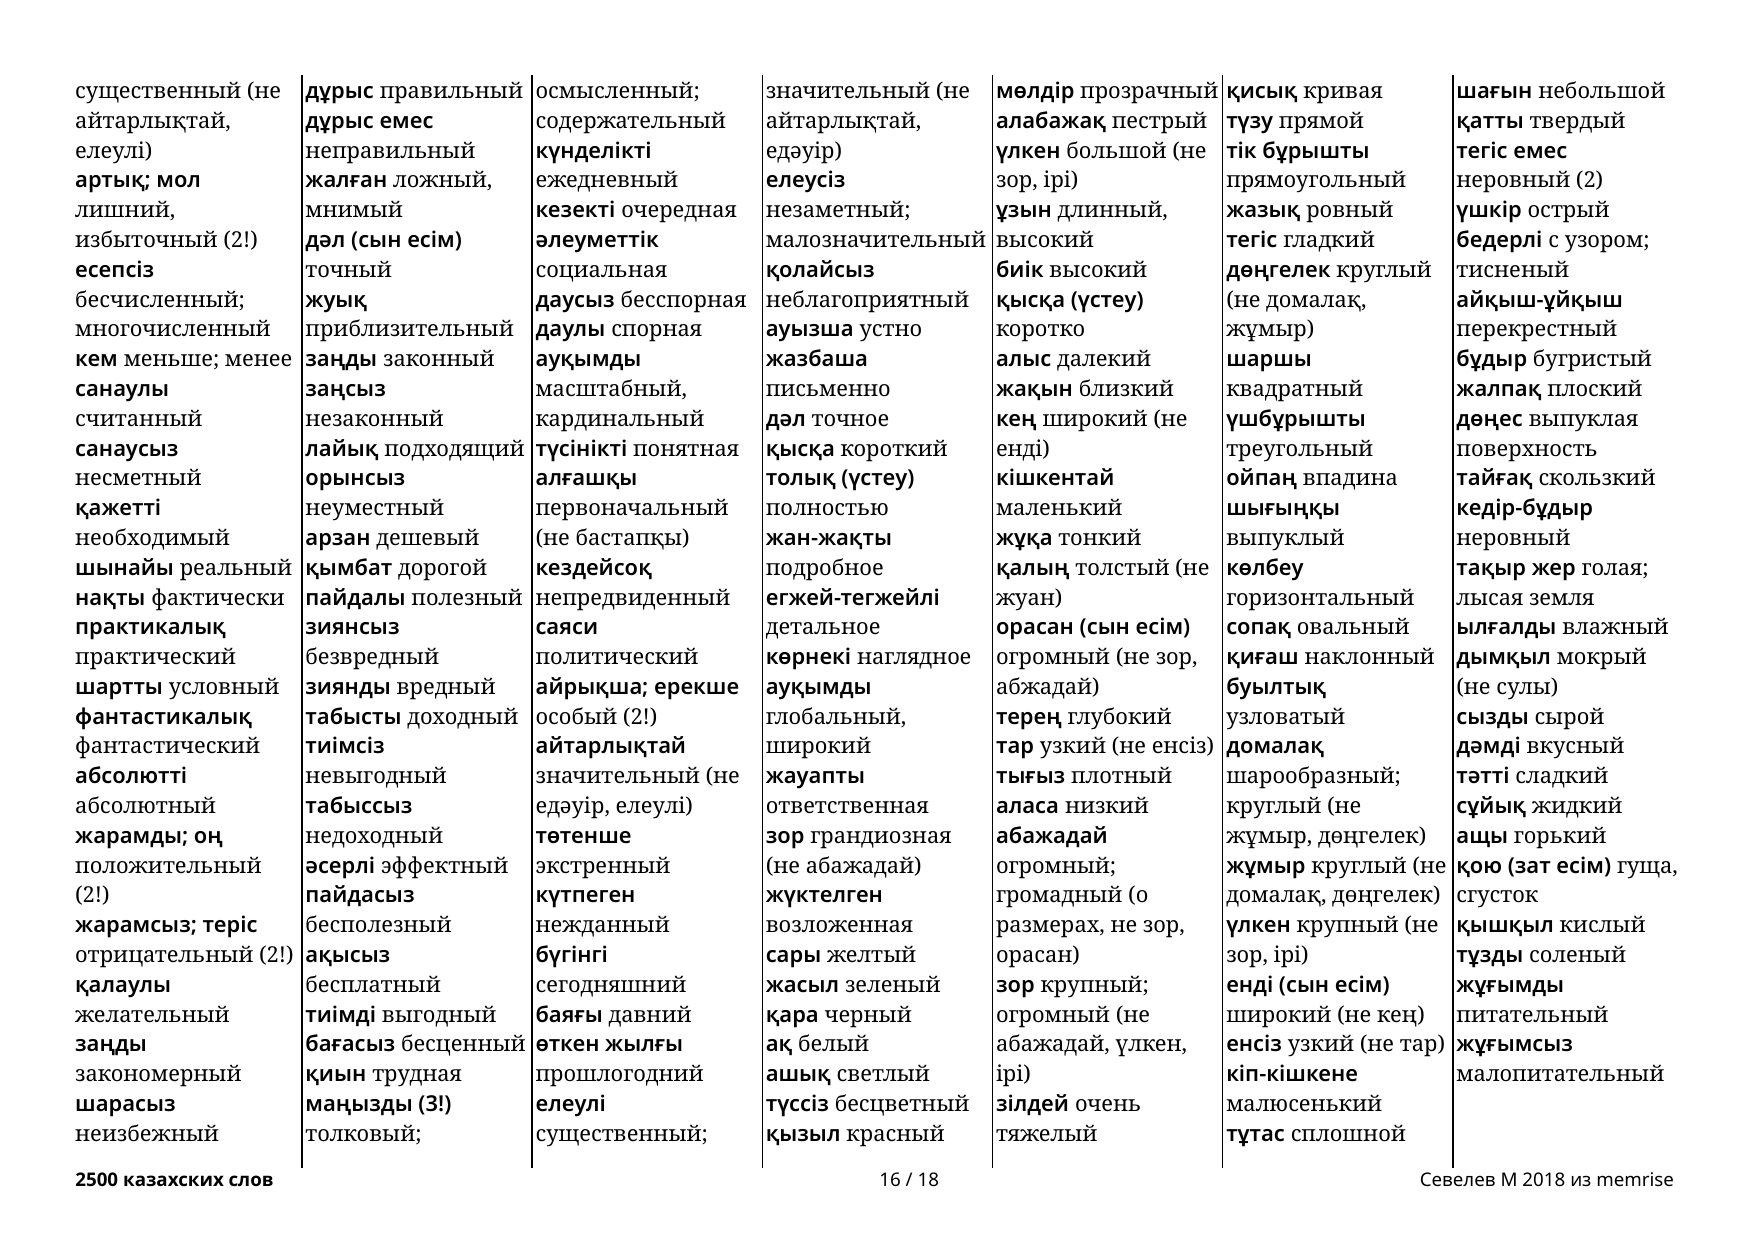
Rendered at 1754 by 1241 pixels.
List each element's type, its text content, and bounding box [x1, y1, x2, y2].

text қысқа короткий [766, 432, 988, 462]
text қою (зат есім) гуща, сгусток [1456, 849, 1679, 909]
text тиімсіз невыгодный [305, 730, 528, 790]
text табысты доходный [305, 701, 528, 730]
text тұтас сплошной [1226, 1118, 1449, 1147]
text түзу прямой [1226, 105, 1449, 134]
text айқыш-ұйқыш перекрестный [1456, 283, 1679, 343]
text айрықша; ерекше особый (2!) [535, 671, 758, 730]
text сары желтый [766, 939, 988, 969]
text пайдасыз бесполезный [305, 879, 528, 939]
text шартты условный [75, 671, 298, 701]
text үшкір острый [1456, 194, 1679, 224]
text кедір-бұдыр неровный [1456, 492, 1679, 552]
text жұғымсыз малопитательный [1456, 1028, 1679, 1088]
text шығыңқы выпуклый [1226, 492, 1449, 552]
text дұрыс емес неправильный [305, 105, 528, 164]
text қысқа (үстеу) коротко [996, 283, 1218, 343]
text буылтық узловатый [1226, 671, 1449, 730]
text заңсыз незаконный [305, 373, 528, 432]
text алыс далекий [996, 343, 1218, 373]
text осмысленный; содержательный [535, 75, 758, 134]
text заңды закономерный [75, 1028, 298, 1088]
text жуық приблизительный [305, 283, 528, 343]
text жарамсыз; теріс отрицательный (2!) [75, 909, 298, 969]
text аласа низкий [996, 790, 1218, 820]
text ұзын длинный, высокий [996, 194, 1218, 254]
text түссіз бесцветный [766, 1088, 988, 1118]
text дөңес выпуклая поверхность [1456, 403, 1679, 462]
text тегіс емес неровный (2) [1456, 134, 1679, 194]
text кең широкий (не енді) [996, 403, 1218, 462]
text тік бұрышты прямоугольный [1226, 134, 1449, 194]
text ақ белый [766, 1028, 988, 1058]
text айтарлықтай значительный (не едәуір, елеулі) [535, 730, 758, 820]
text күнделікті ежедневный [535, 134, 758, 194]
text жақын близкий [996, 373, 1218, 403]
text қымбат дорогой [305, 552, 528, 581]
text қалың толстый (не жуан) [996, 552, 1218, 611]
text кем меньше; менее [75, 343, 298, 373]
text зор грандиозная (не абажадай) [766, 820, 988, 879]
text қышқыл кислый [1456, 909, 1679, 939]
text шаршы квадратный [1226, 343, 1449, 403]
text сұйық жидкий [1456, 790, 1679, 820]
text көлбеу горизонтальный [1226, 552, 1449, 611]
text елеусіз незаметный; малозначительный [766, 164, 988, 254]
text терең глубокий [996, 701, 1218, 730]
text ақысыз бесплатный [305, 939, 528, 998]
text бедерлі с узором; тисненый [1456, 224, 1679, 283]
text даусыз бесспорная [535, 283, 758, 313]
text қалаулы желательный [75, 969, 298, 1028]
text лайық подходящий [305, 432, 528, 462]
text баяғы давний [535, 998, 758, 1028]
text елеулі существенный; [535, 1088, 758, 1147]
text санаусыз несметный [75, 432, 298, 492]
text шарасыз неизбежный [75, 1088, 298, 1147]
text жазбаша письменно [766, 343, 988, 403]
text жалған ложный, мнимый [305, 164, 528, 224]
text қатты твердый [1456, 105, 1679, 134]
text қиын трудная [305, 1058, 528, 1088]
text зиянсыз безвредный [305, 611, 528, 671]
text сызды сырой [1456, 701, 1679, 730]
text абажадай огромный; громадный (о размерах, не зор, орасан) [996, 820, 1218, 969]
text жұғымды питательный [1456, 969, 1679, 1028]
text домалақ шарообразный; круглый (не жұмыр, дөңгелек) [1226, 730, 1449, 849]
text тұзды соленый [1456, 939, 1679, 969]
text ауқымды глобальный, широкий [766, 671, 988, 760]
text ауқымды масштабный, кардинальный [535, 343, 758, 432]
text тиімді выгодный [305, 998, 528, 1028]
text зілдей очень тяжелый [996, 1088, 1218, 1147]
text ылғалды влажный [1456, 611, 1679, 641]
text жазық ровный [1226, 194, 1449, 224]
text ашық светлый [766, 1058, 988, 1088]
text жалпақ плоский [1456, 373, 1679, 403]
text существенный (не айтарлықтай, елеулі) [75, 75, 298, 164]
text дәл (сын есім) точный [305, 224, 528, 283]
text тығыз плотный [996, 760, 1218, 790]
text саяси политический [535, 611, 758, 671]
text табыссыз недоходный [305, 790, 528, 849]
text арзан дешевый [305, 522, 528, 552]
text қызыл красный [766, 1118, 988, 1147]
text практикалық практический [75, 611, 298, 671]
text шағын небольшой [1456, 75, 1679, 105]
text қиғаш наклонный [1226, 641, 1449, 671]
text даулы спорная [535, 313, 758, 343]
text ойпаң впадина [1226, 462, 1449, 492]
text мөлдір прозрачный [996, 75, 1218, 105]
text үлкен большой (не зор, ірі) [996, 134, 1218, 194]
text абсолютті абсолютный [75, 760, 298, 820]
text заңды законный [305, 343, 528, 373]
text тақыр жер голая; лысая земля [1456, 552, 1679, 611]
text артық; мол лишний, избыточный (2!) [75, 164, 298, 254]
text әлеуметтік социальная [535, 224, 758, 283]
text түсінікті понятная [535, 432, 758, 462]
text егжей-тегжейлі детальное [766, 581, 988, 641]
text қисық кривая [1226, 75, 1449, 105]
text ащы горький [1456, 820, 1679, 849]
text көрнекі наглядное [766, 641, 988, 671]
text бүгінгі сегодняшний [535, 939, 758, 998]
text жасыл зеленый [766, 969, 988, 998]
text тар узкий (не енсіз) [996, 730, 1218, 760]
text фантастикалық фантастический [75, 701, 298, 760]
text тайғақ скользкий [1456, 462, 1679, 492]
text кезекті очередная [535, 194, 758, 224]
text бұдыр бугристый [1456, 343, 1679, 373]
text алғашқы первоначальный (не бастапқы) [535, 462, 758, 552]
text үлкен крупный (не зор, ірі) [1226, 909, 1449, 969]
text кішкентай маленький [996, 462, 1218, 522]
text шынайы реальный [75, 552, 298, 581]
text дұрыс правильный [305, 75, 528, 105]
text зор крупный; огромный (не абажадай, үлкен, ірі) [996, 969, 1218, 1088]
text орасан (сын есім) огромный (не зор, абжадай) [996, 611, 1218, 701]
text жауапты ответственная [766, 760, 988, 820]
text жұмыр круглый (не домалақ, дөңгелек) [1226, 849, 1449, 909]
text есепсіз бесчисленный; многочисленный [75, 254, 298, 343]
text пайдалы полезный [305, 581, 528, 611]
text жүктелген возложенная [766, 879, 988, 939]
text биік высокий [996, 254, 1218, 283]
text зиянды вредный [305, 671, 528, 701]
text значительный (не айтарлықтай, едәуір) [766, 75, 988, 164]
text қолайсыз неблагоприятный [766, 254, 988, 313]
text төтенше экстренный [535, 820, 758, 879]
text жұқа тонкий [996, 522, 1218, 552]
text тегіс гладкий [1226, 224, 1449, 254]
text нақты фактически [75, 581, 298, 611]
text санаулы считанный [75, 373, 298, 432]
text әсерлі эффектный [305, 849, 528, 879]
text орынсыз неуместный [305, 462, 528, 522]
text жарамды; оң положительный (2!) [75, 820, 298, 909]
text қара черный [766, 998, 988, 1028]
text дәмді вкусный [1456, 730, 1679, 760]
text дымқыл мокрый (не сулы) [1456, 641, 1679, 701]
text ауызша устно [766, 313, 988, 343]
text сопақ овальный [1226, 611, 1449, 641]
text енді (сын есім) широкий (не кең) [1226, 969, 1449, 1028]
text бағасыз бесценный [305, 1028, 528, 1058]
text алабажақ пестрый [996, 105, 1218, 134]
text кіп-кішкене малюсенький [1226, 1058, 1449, 1118]
text тәтті сладкий [1456, 760, 1679, 790]
text маңызды (3!) толковый; [305, 1088, 528, 1147]
text жан-жақты подробное [766, 522, 988, 581]
text дөңгелек круглый (не домалақ, жұмыр) [1226, 254, 1449, 343]
text толық (үстеу) полностью [766, 462, 988, 522]
text дәл точное [766, 403, 988, 432]
text енсіз узкий (не тар) [1226, 1028, 1449, 1058]
text үшбұрышты треугольный [1226, 403, 1449, 462]
text кездейсоқ непредвиденный [535, 552, 758, 611]
text өткен жылғы прошлогодний [535, 1028, 758, 1088]
text күтпеген нежданный [535, 879, 758, 939]
text қажетті необходимый [75, 492, 298, 552]
